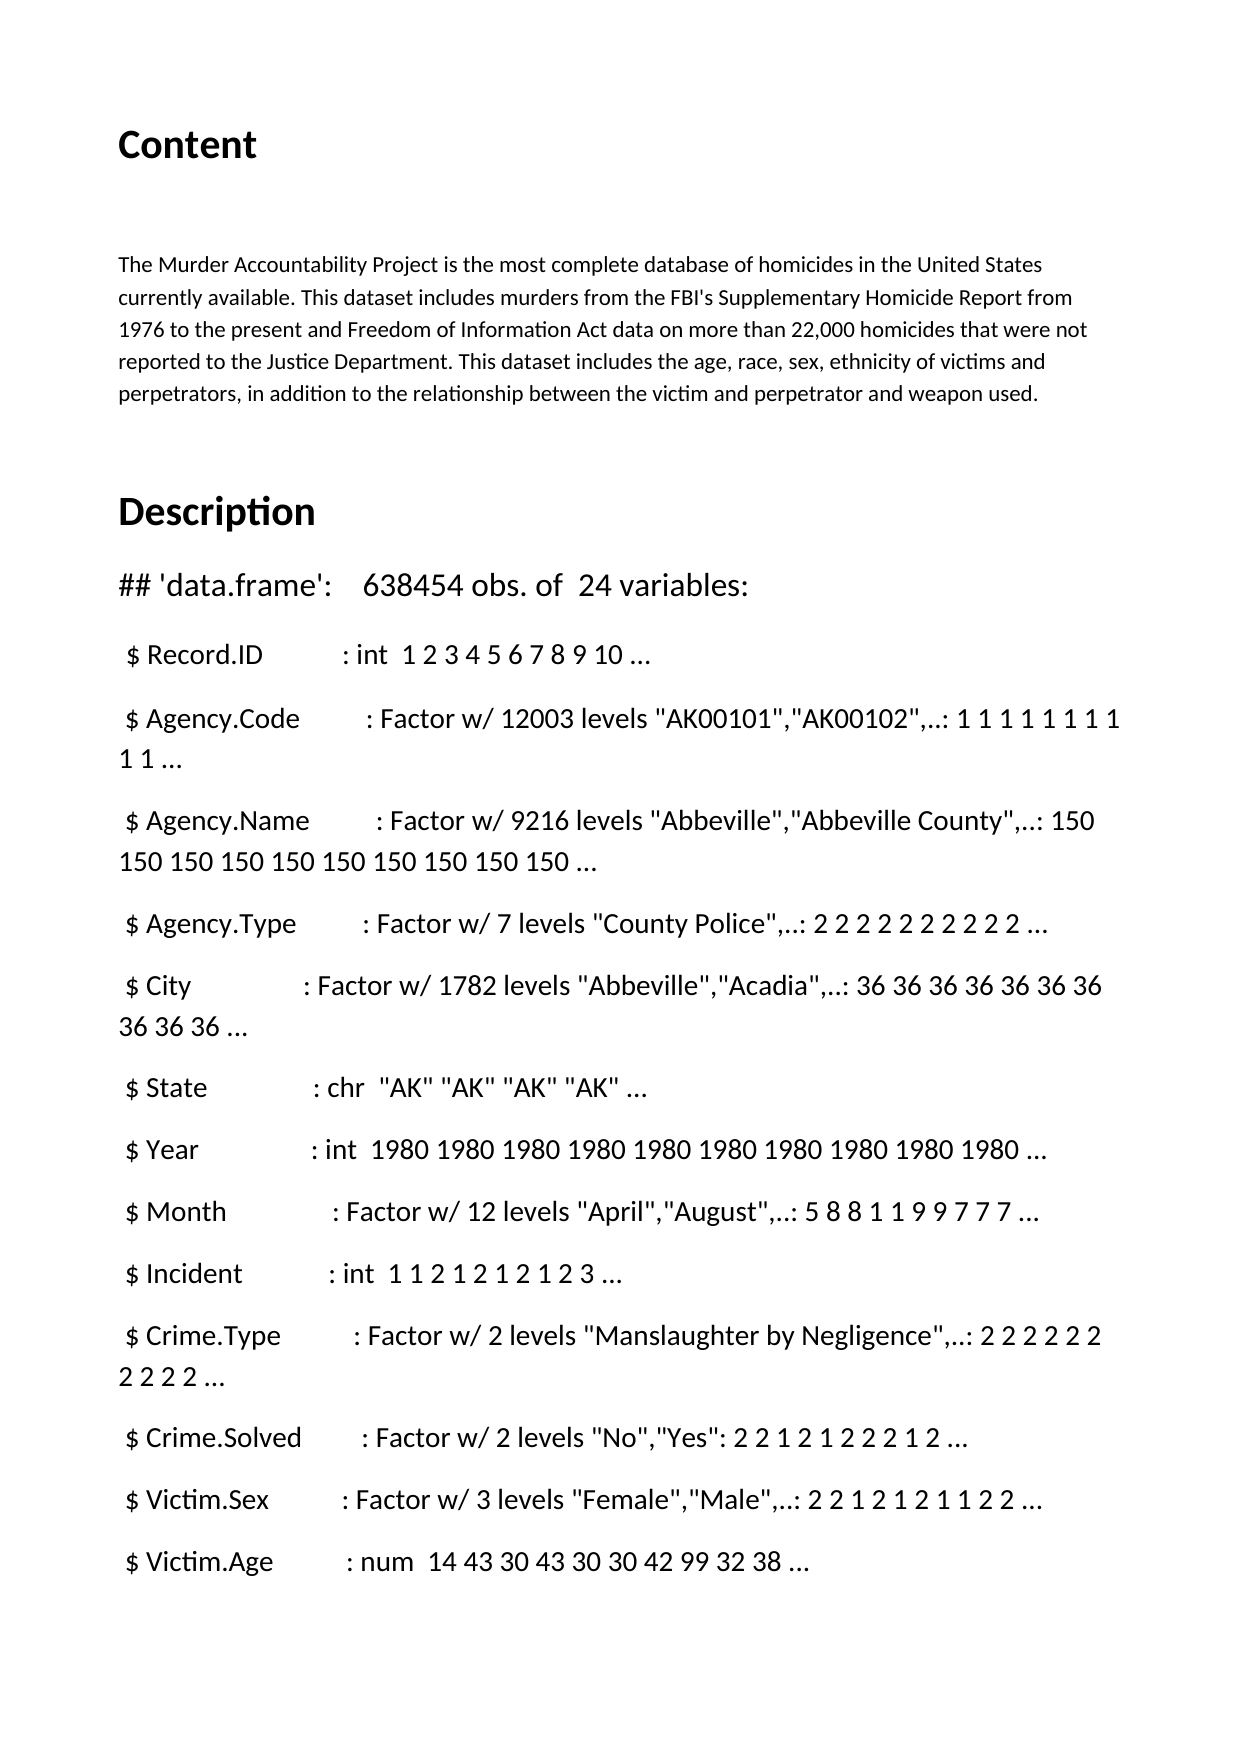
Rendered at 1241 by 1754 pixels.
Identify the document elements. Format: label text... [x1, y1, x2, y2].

text $ Year : int 1980 1980 1980 1980 1980 1980 1980 1980 1980 1980 ... [118, 1131, 1122, 1167]
text $ State : chr "AK" "AK" "AK" "AK" ... [118, 1069, 1122, 1105]
text $ Crime.Type : Factor w/ 2 levels "Manslaughter by Negligence",..: 2 2 2 2 2 2 2 2 2 2 ... [118, 1317, 1122, 1393]
text ## 'data.frame': 638454 obs. of 24 variables: [118, 564, 1122, 605]
text $ Crime.Solved : Factor w/ 2 levels "No","Yes": 2 2 1 2 1 2 2 2 1 2 ... [118, 1419, 1122, 1455]
text $ Victim.Sex : Factor w/ 3 levels "Female","Male",..: 2 2 1 2 1 2 1 1 2 2 ... [118, 1481, 1122, 1517]
text Description [118, 485, 1122, 536]
text $ City : Factor w/ 1782 levels "Abbeville","Acadia",..: 36 36 36 36 36 36 36 36 36 36 ... [118, 967, 1122, 1043]
text $ Month : Factor w/ 12 levels "April","August",..: 5 8 8 1 1 9 9 7 7 7 ... [118, 1193, 1122, 1229]
text $ Record.ID : int 1 2 3 4 5 6 7 8 9 10 ... [118, 632, 1122, 673]
text The Murder Accountability Project is the most complete database of homicides in the United States currently available. This dataset includes murders from the FBI's Supplementary Homicide Report from 1976 to the present and Freedom of Information Act data on more than 22,000 homicides that were not reported to the Justice Department. This dataset includes the age, race, sex, ethnicity of victims and perpetrators, in addition to the relationship between the victim and perpetrator and weapon used. [118, 250, 1122, 407]
text $ Agency.Name : Factor w/ 9216 levels "Abbeville","Abbeville County",..: 150 150 150 150 150 150 150 150 150 150 ... [118, 802, 1122, 879]
text $ Agency.Code : Factor w/ 12003 levels "AK00101","AK00102",..: 1 1 1 1 1 1 1 1 1 1 ... [118, 700, 1122, 776]
text $ Agency.Type : Factor w/ 7 levels "County Police",..: 2 2 2 2 2 2 2 2 2 2 ... [118, 905, 1122, 941]
text Content [118, 118, 1122, 169]
text $ Incident : int 1 1 2 1 2 1 2 1 2 3 ... [118, 1255, 1122, 1291]
text $ Victim.Age : num 14 43 30 43 30 30 42 99 32 38 ... [118, 1543, 1122, 1578]
